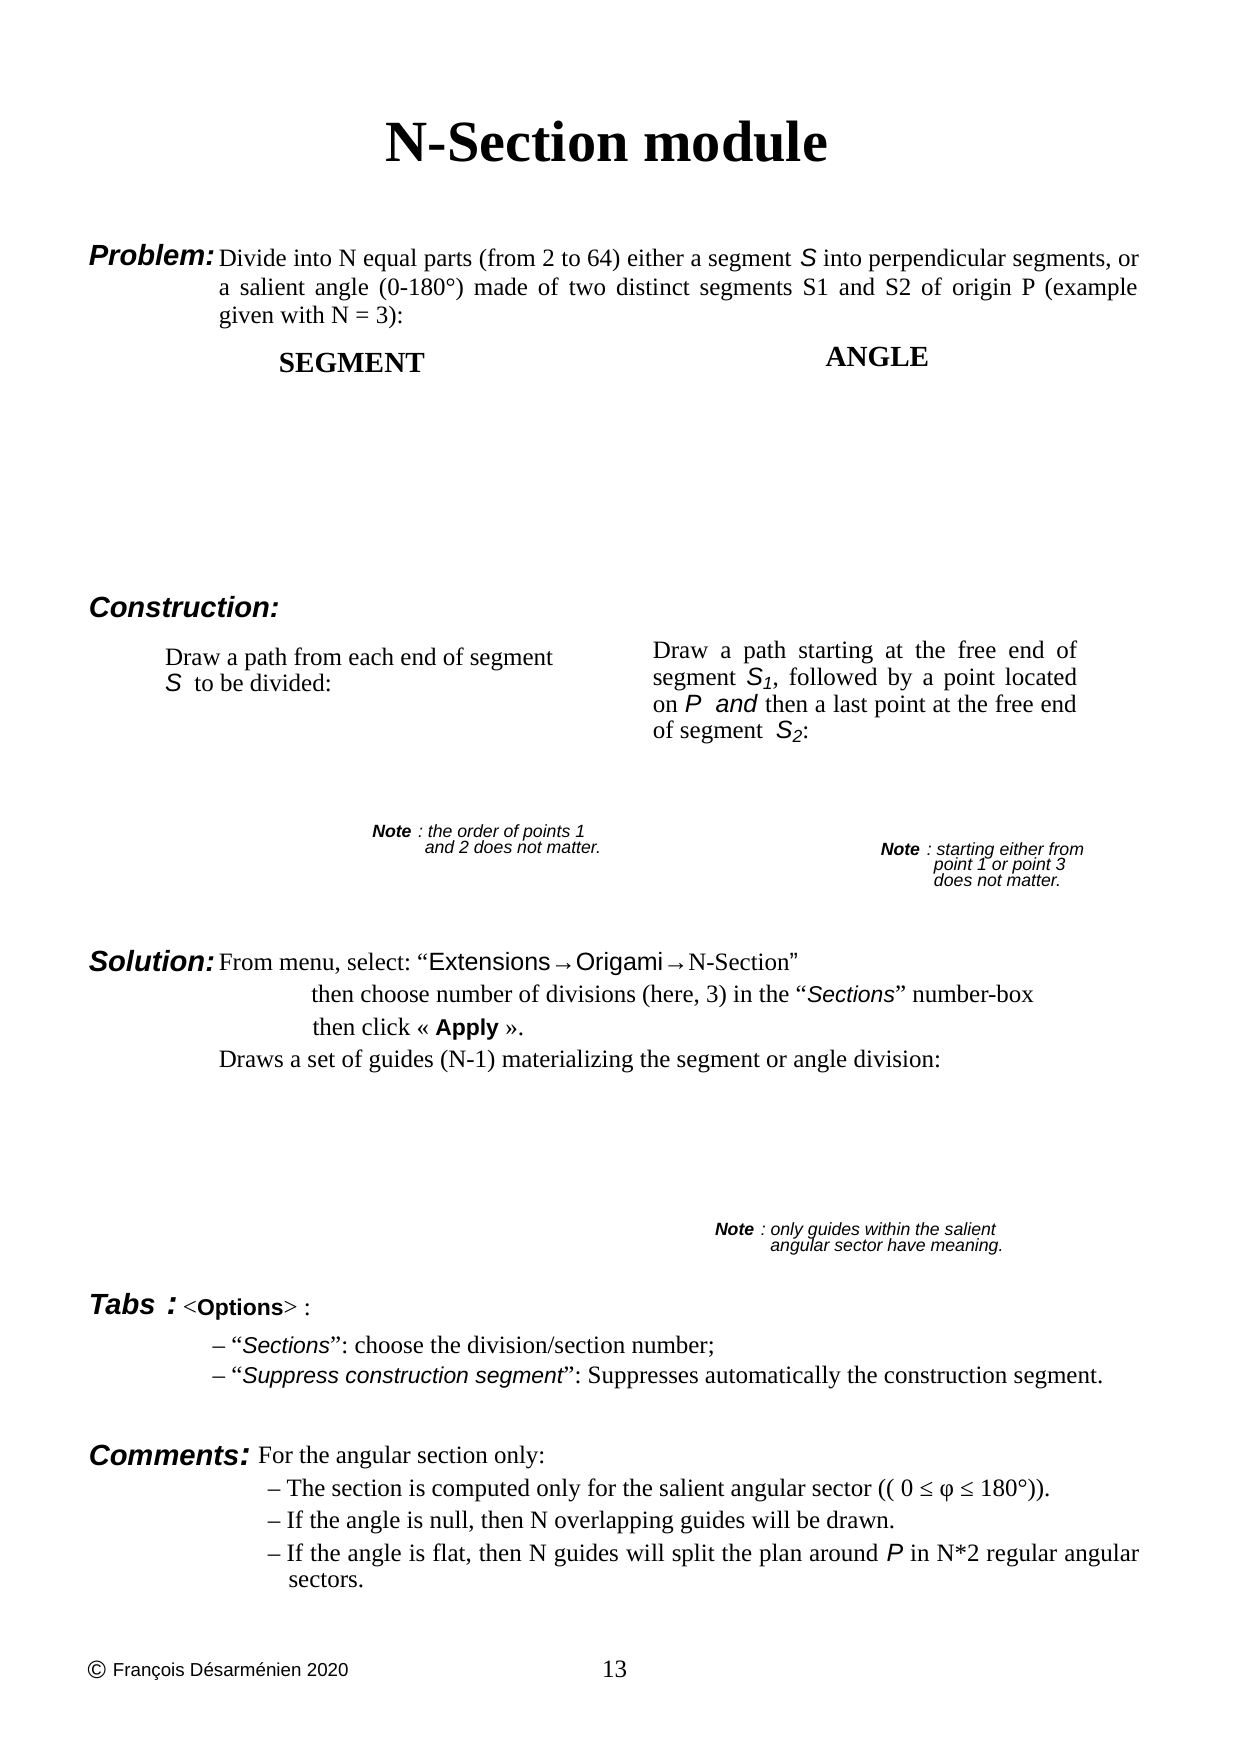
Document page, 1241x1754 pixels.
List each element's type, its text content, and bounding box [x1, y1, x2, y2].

table_cell [1078, 638, 1139, 754]
table_cell Solution: [89, 940, 218, 1081]
table_cell Tabs : [89, 1283, 183, 1433]
table_cell [89, 1081, 615, 1283]
table_cell Note : the order of points 1 and 2 does not matter. [89, 754, 615, 940]
table_cell For the angular section only: The section is computed only for the salient angular sector (( 0 ≤ φ ≤ 180°)). If the angle is null, then N overlapping guides will be drawn. If the angle is flat, then N guides will split the plan around P in N*2 regular angular sectors. [256, 1434, 1139, 1593]
table_cell Draw a path starting at the free end of segment S1, followed by a point located on P and then a last point at the free end of segment S2: [653, 638, 1077, 754]
table_cell ANGLE [615, 339, 1139, 388]
table_cell From menu, select: “Extensions→Origami→N-Section” then choose number of divisions (here, 3) in the “Sections” number-box then click « Apply ». Draws a set of guides (N-1) materializing the segment or angle division: [219, 940, 1139, 1081]
table_cell [89, 638, 165, 754]
table_cell Problem: [89, 234, 218, 339]
table_cell [568, 638, 653, 754]
table_cell [89, 388, 615, 578]
table_cell <Options> : “Sections”: choose the division/section number; “Suppress construction segment”: Suppresses automatically the construction segment. [183, 1283, 1139, 1433]
table_cell Draw a path from each end of segment S to be divided: [165, 638, 568, 754]
table_cell [615, 388, 1139, 578]
table_cell Note : starting either from point 1 or point 3 does not matter. [615, 754, 1139, 940]
table_cell Divide into N equal parts (from 2 to 64) either a segment S into perpendicular segments, or a salient angle (0-180°) made of two distinct segments S1 and S2 of origin P (example given with N = 3): [219, 234, 1139, 339]
table_cell Comments: [89, 1434, 256, 1593]
table_cell Note : only guides within the salient angular sector have meaning. [615, 1081, 1139, 1283]
table_cell SEGMENT [89, 339, 615, 388]
table_cell Construction: [89, 578, 1139, 638]
table_header N-Section module [89, 101, 1139, 234]
